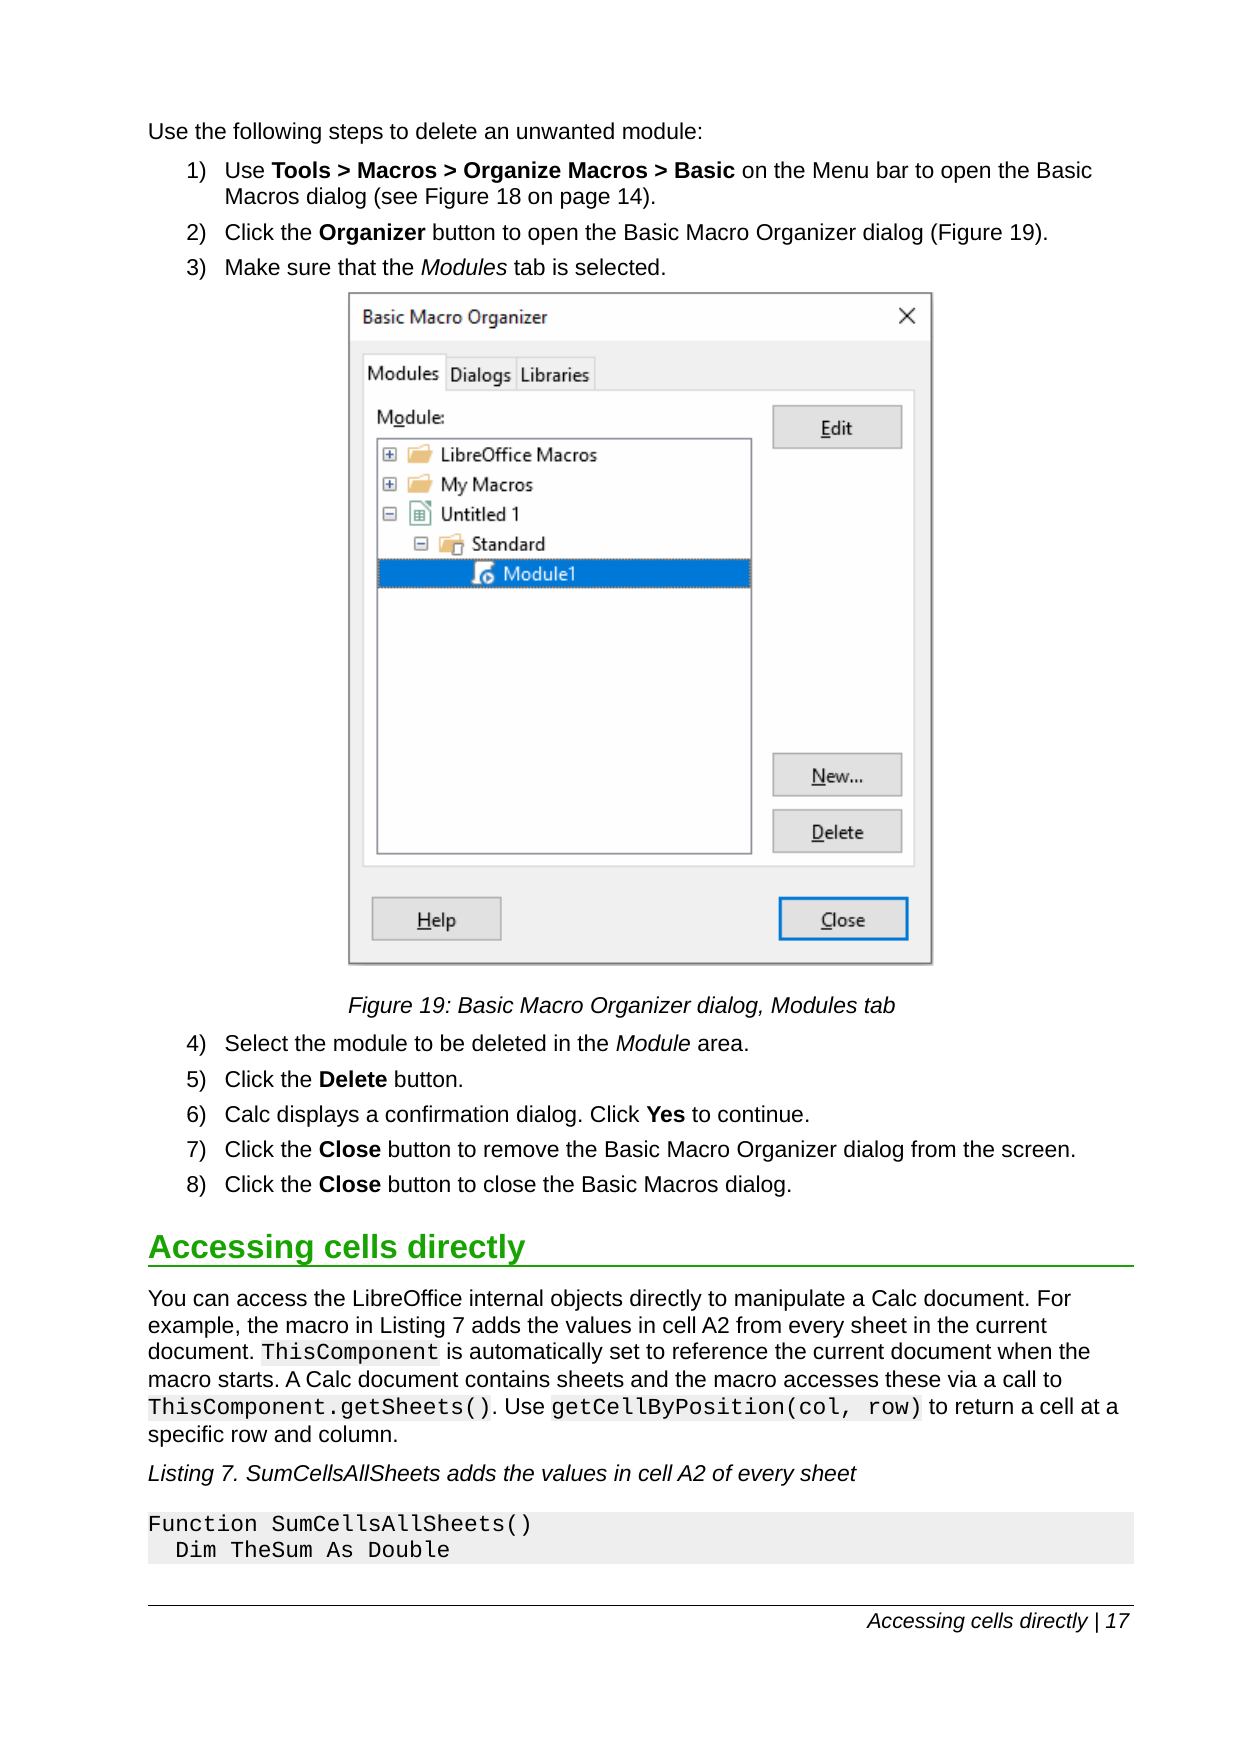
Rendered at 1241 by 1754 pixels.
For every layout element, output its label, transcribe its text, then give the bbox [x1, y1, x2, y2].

list Click the Close button to remove the Basic Macro Organizer dialog from the screen. [207, 1136, 1134, 1162]
list Make sure that the Modules tab is selected. [207, 254, 1134, 280]
list Click the Delete button. [207, 1066, 1134, 1092]
text Use the following steps to delete an unwanted module: [148, 118, 1134, 144]
list Calc displays a confirmation dialog. Click Yes to continue. [207, 1101, 1134, 1127]
text Listing 7. SumCellsAllSheets adds the values in cell A2 of every sheet [148, 1460, 1134, 1486]
text You can access the LibreOffice internal objects directly to manipulate a Calc document. For example, the macro in Listing 7 adds the values in cell A2 from every sheet in the current document. ThisComponent is automatically set to reference the current document when the macro starts. A Calc document contains sheets and the macro accesses these via a call to ThisComponent.getSheets(). Use getCellByPosition(col, row) to return a cell at a specific row and column. [148, 1285, 1134, 1447]
list Select the module to be deleted in the Module area. [207, 1030, 1134, 1057]
list Click the Close button to close the Basic Macros dialog. [207, 1171, 1134, 1197]
subtitle Accessing cells directly [148, 1227, 1134, 1265]
text Function SumCellsAllSheets() Dim TheSum As Double [148, 1512, 1134, 1564]
list Click the Organizer button to open the Basic Macro Organizer dialog (Figure 19). [207, 218, 1134, 245]
text Figure 19: Basic Macro Organizer dialog, Modules tab [348, 966, 934, 1018]
list Use Tools > Macros > Organize Macros > Basic on the Menu bar to open the Basic Macros dialog (see Figure 18 on page 14). [207, 157, 1134, 210]
picture [347, 292, 934, 966]
